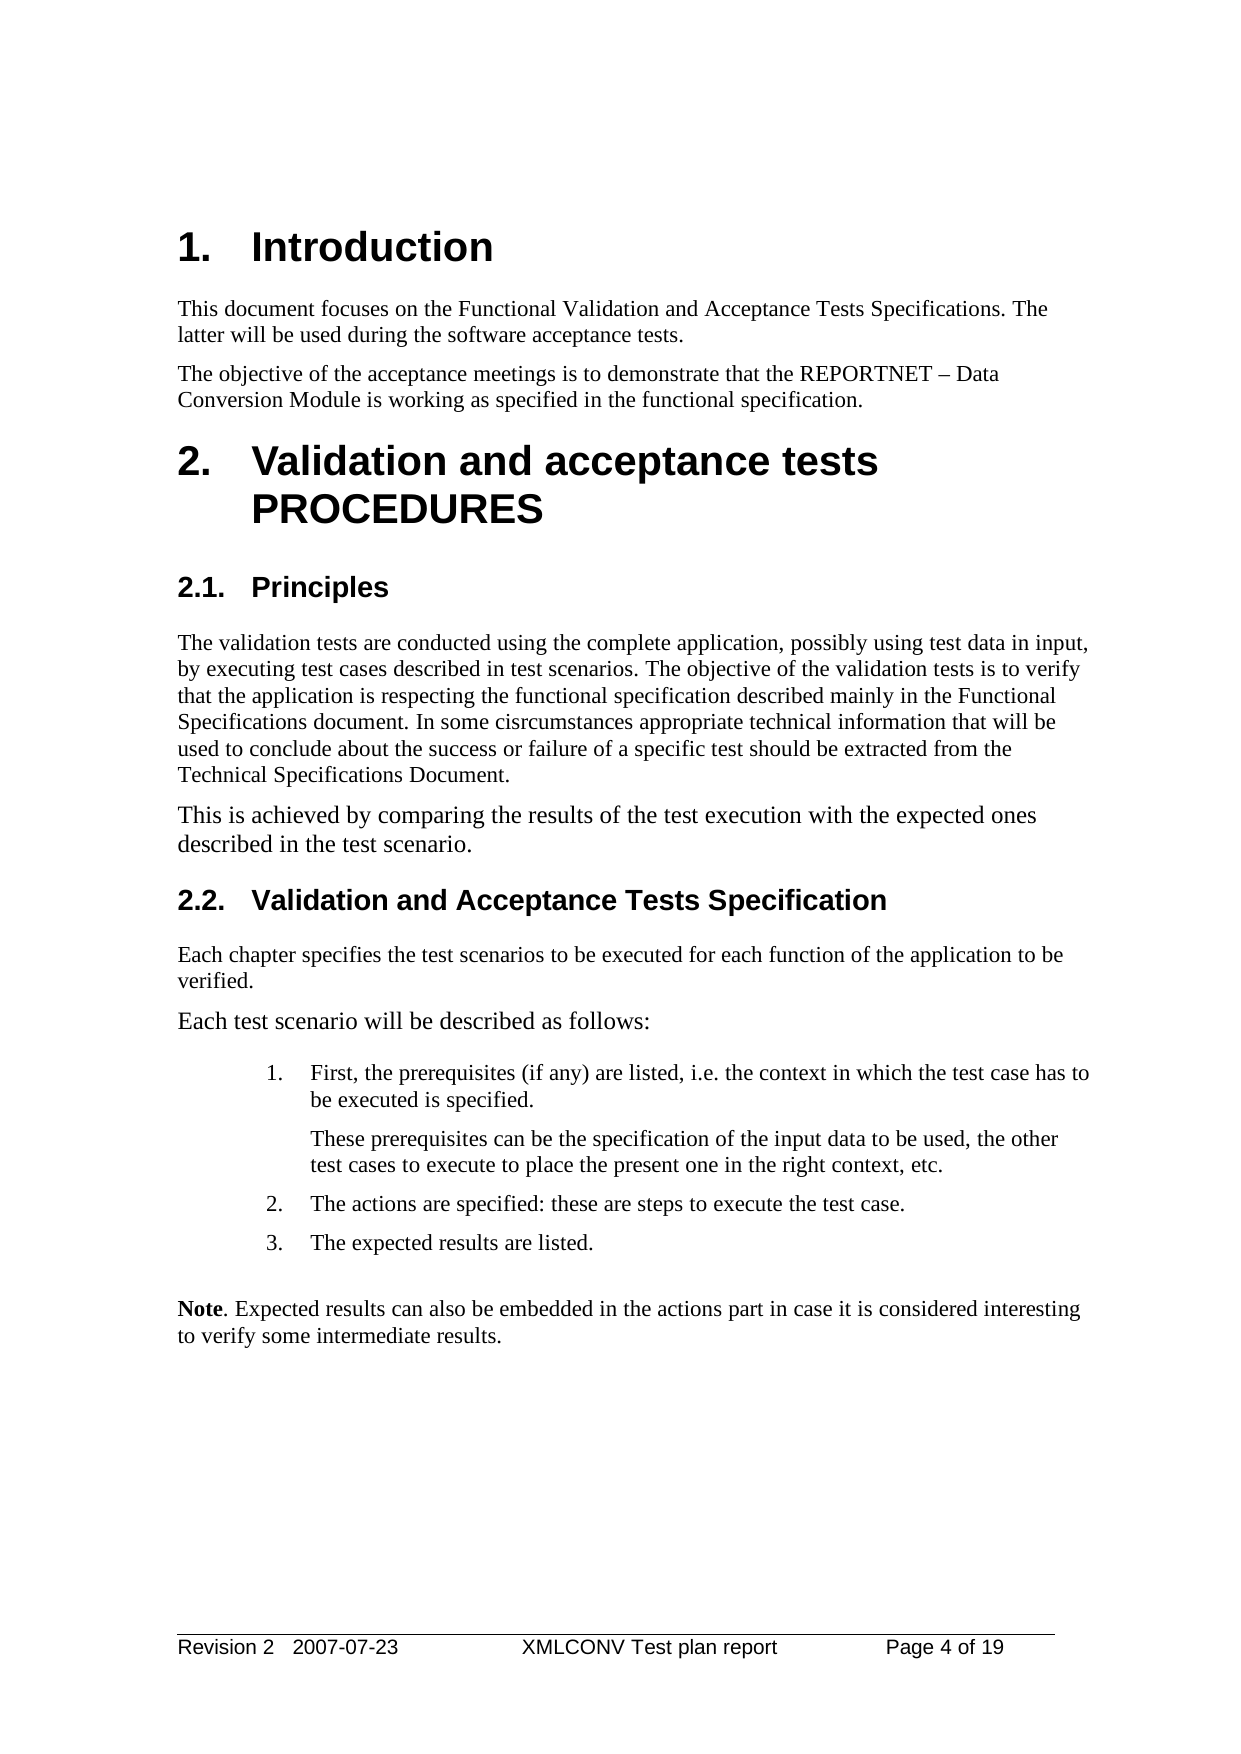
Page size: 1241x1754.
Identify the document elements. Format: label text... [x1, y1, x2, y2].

subtitle Validation and Acceptance Tests Specification [177, 882, 1092, 916]
text These prerequisites can be the specification of the input data to be used, the other test cases to execute to place the present one in the right context, etc. [310, 1124, 1092, 1178]
subtitle Principles [177, 570, 1092, 603]
text Each chapter specifies the test scenarios to be executed for each function of the application to be verified. [177, 941, 1092, 994]
text This is achieved by comparing the results of the test execution with the expected ones described in the test scenario. [177, 799, 1092, 858]
text Each test scenario will be described as follows: [177, 1006, 1092, 1035]
text This document focuses on the Functional Validation and Acceptance Tests Specifications. The latter will be used during the software acceptance tests. [177, 295, 1092, 348]
list The expected results are listed. [266, 1229, 1092, 1256]
subtitle Introduction [177, 222, 1092, 270]
list The actions are specified: these are steps to execute the test case. [266, 1190, 1092, 1217]
text The objective of the acceptance meetings is to demonstrate that the REPORTNET – Data Conversion Module is working as specified in the functional specification. [177, 360, 1092, 413]
list First, the prerequisites (if any) are listed, i.e. the context in which the test case has to be executed is specified. [266, 1059, 1092, 1112]
text The validation tests are conducted using the complete application, possibly using test data in input, by executing test cases described in test scenarios. The objective of the validation tests is to verify that the application is respecting the functional specification described mainly in the Functional Specifications document. In some cisrcumstances appropriate technical information that will be used to conclude about the success or failure of a specific test should be extracted from the Technical Specifications Document. [177, 628, 1092, 788]
subtitle Validation and acceptance tests PROCEDURES [177, 436, 1092, 532]
text Note. Expected results can also be embedded in the actions part in case it is considered interesting to verify some intermediate results. [177, 1295, 1092, 1348]
